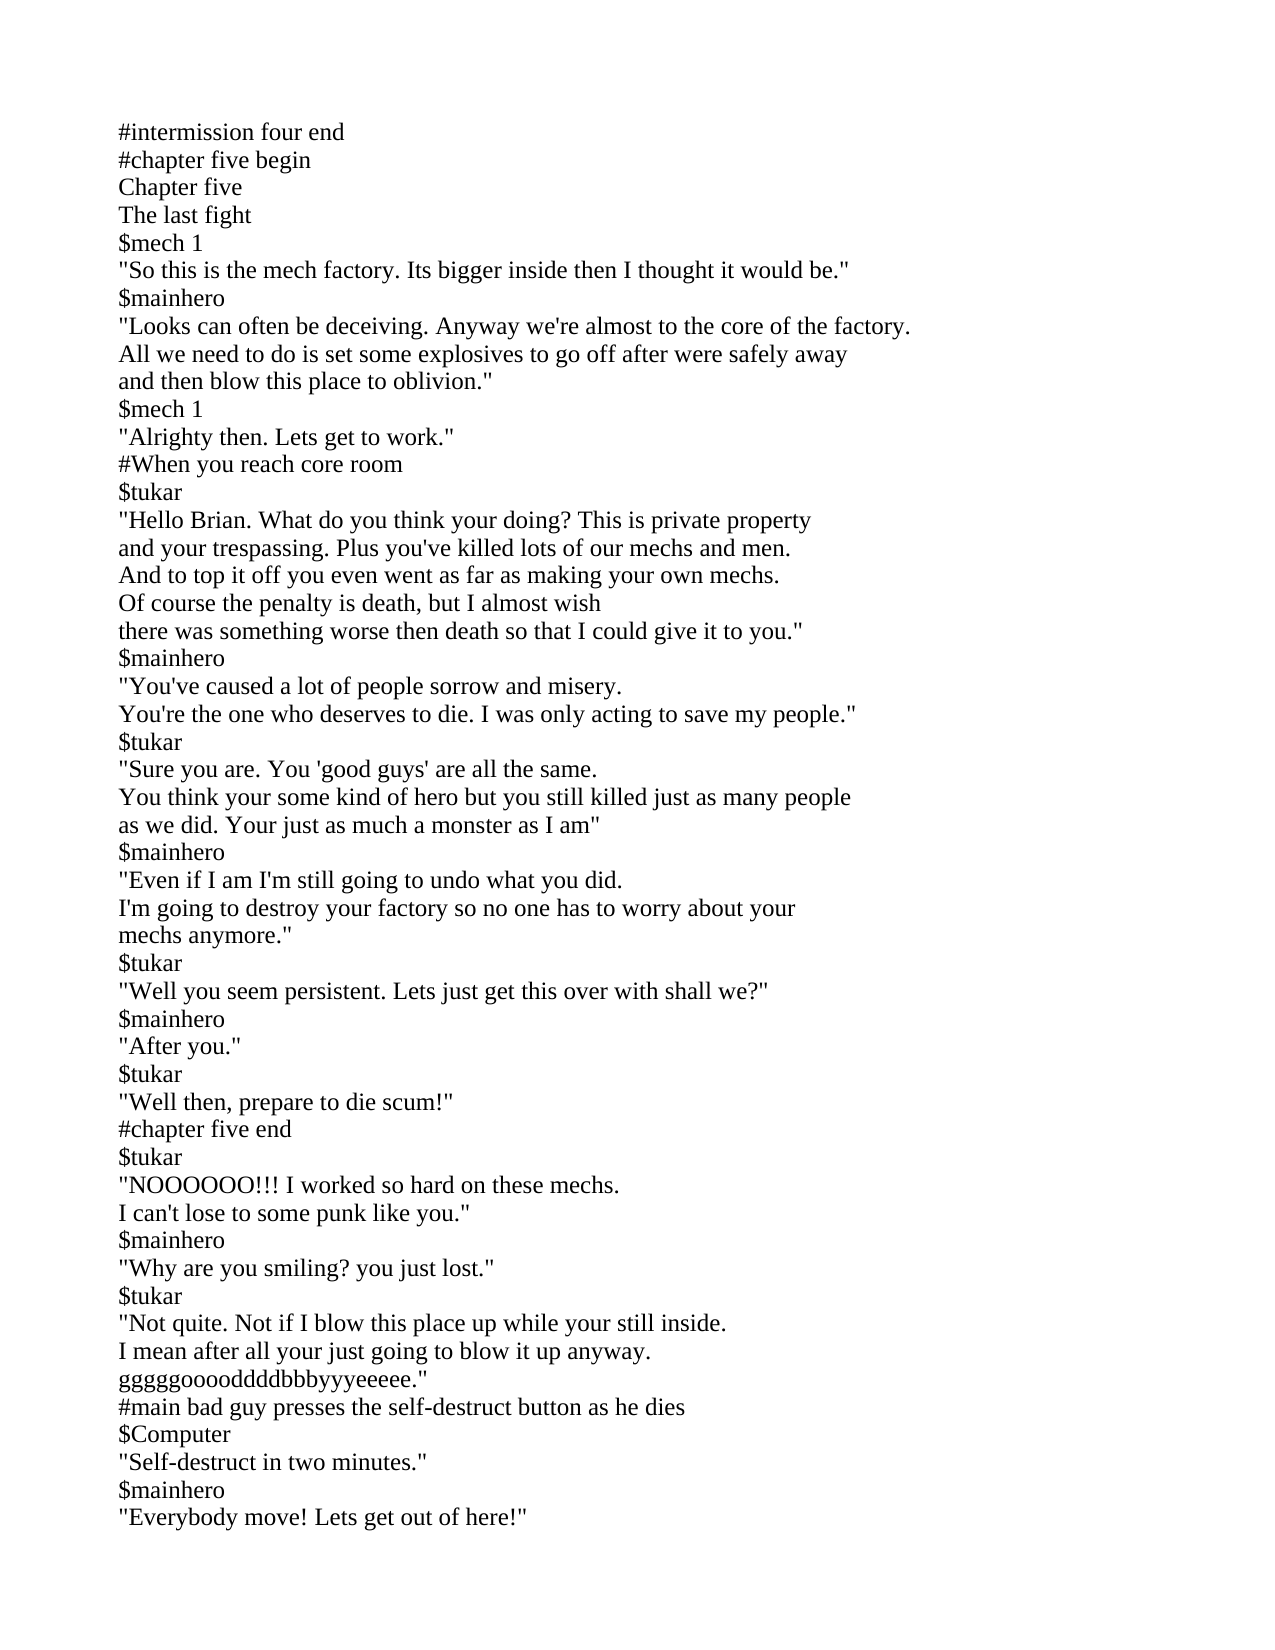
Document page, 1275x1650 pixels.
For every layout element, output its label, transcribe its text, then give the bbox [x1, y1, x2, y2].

text "Self-destruct in two minutes." [118, 1448, 1157, 1476]
text "Not quite. Not if I blow this place up while your still inside. [118, 1309, 1157, 1337]
text $mainhero [118, 1005, 1157, 1032]
text And to top it off you even went as far as making your own mechs. [118, 561, 1157, 589]
text The last fight [118, 201, 1157, 229]
text there was something worse then death so that I could give it to you." [118, 617, 1157, 644]
text $tukar [118, 949, 1157, 977]
text I mean after all your just going to blow it up anyway. [118, 1337, 1157, 1365]
text #chapter five end [118, 1116, 1157, 1143]
text "Alrighty then. Lets get to work." [118, 423, 1157, 451]
text "Sure you are. You 'good guys' are all the same. [118, 755, 1157, 783]
text "NOOOOOO!!! I worked so hard on these mechs. [118, 1171, 1157, 1199]
text $mainhero [118, 838, 1157, 866]
text $tukar [118, 1143, 1157, 1171]
text as we did. Your just as much a monster as I am" [118, 811, 1157, 838]
text I can't lose to some punk like you." [118, 1199, 1157, 1226]
text "Looks can often be deceiving. Anyway we're almost to the core of the factory. [118, 312, 1157, 340]
text $tukar [118, 1060, 1157, 1088]
text $mainhero [118, 284, 1157, 312]
text $tukar [118, 728, 1157, 755]
text "Why are you smiling? you just lost." [118, 1254, 1157, 1282]
text I'm going to destroy your factory so no one has to worry about your [118, 894, 1157, 922]
text #intermission four end [118, 118, 1157, 146]
text "Hello Brian. What do you think your doing? This is private property [118, 506, 1157, 534]
text "Well you seem persistent. Lets just get this over with shall we?" [118, 977, 1157, 1005]
text "So this is the mech factory. Its bigger inside then I thought it would be." [118, 257, 1157, 284]
text "Everybody move! Lets get out of here!" [118, 1503, 1157, 1531]
text "Even if I am I'm still going to undo what you did. [118, 866, 1157, 894]
text #chapter five begin [118, 146, 1157, 173]
text Chapter five [118, 173, 1157, 201]
text and then blow this place to oblivion." [118, 367, 1157, 395]
text $mainhero [118, 1226, 1157, 1254]
text "Well then, prepare to die scum!" [118, 1088, 1157, 1116]
text You think your some kind of hero but you still killed just as many people [118, 783, 1157, 811]
text and your trespassing. Plus you've killed lots of our mechs and men. [118, 534, 1157, 561]
text $mech 1 [118, 229, 1157, 257]
text "You've caused a lot of people sorrow and misery. [118, 672, 1157, 700]
text All we need to do is set some explosives to go off after were safely away [118, 340, 1157, 367]
text $mainhero [118, 1476, 1157, 1503]
text $mainhero [118, 644, 1157, 672]
text #main bad guy presses the self-destruct button as he dies [118, 1393, 1157, 1420]
text mechs anymore." [118, 922, 1157, 949]
text $tukar [118, 478, 1157, 506]
text $mech 1 [118, 395, 1157, 423]
text $Computer [118, 1420, 1157, 1448]
text "After you." [118, 1032, 1157, 1060]
text #When you reach core room [118, 451, 1157, 478]
text Of course the penalty is death, but I almost wish [118, 589, 1157, 617]
text $tukar [118, 1282, 1157, 1309]
text You're the one who deserves to die. I was only acting to save my people." [118, 700, 1157, 728]
text gggggooooddddbbbyyyeeeee." [118, 1365, 1157, 1393]
